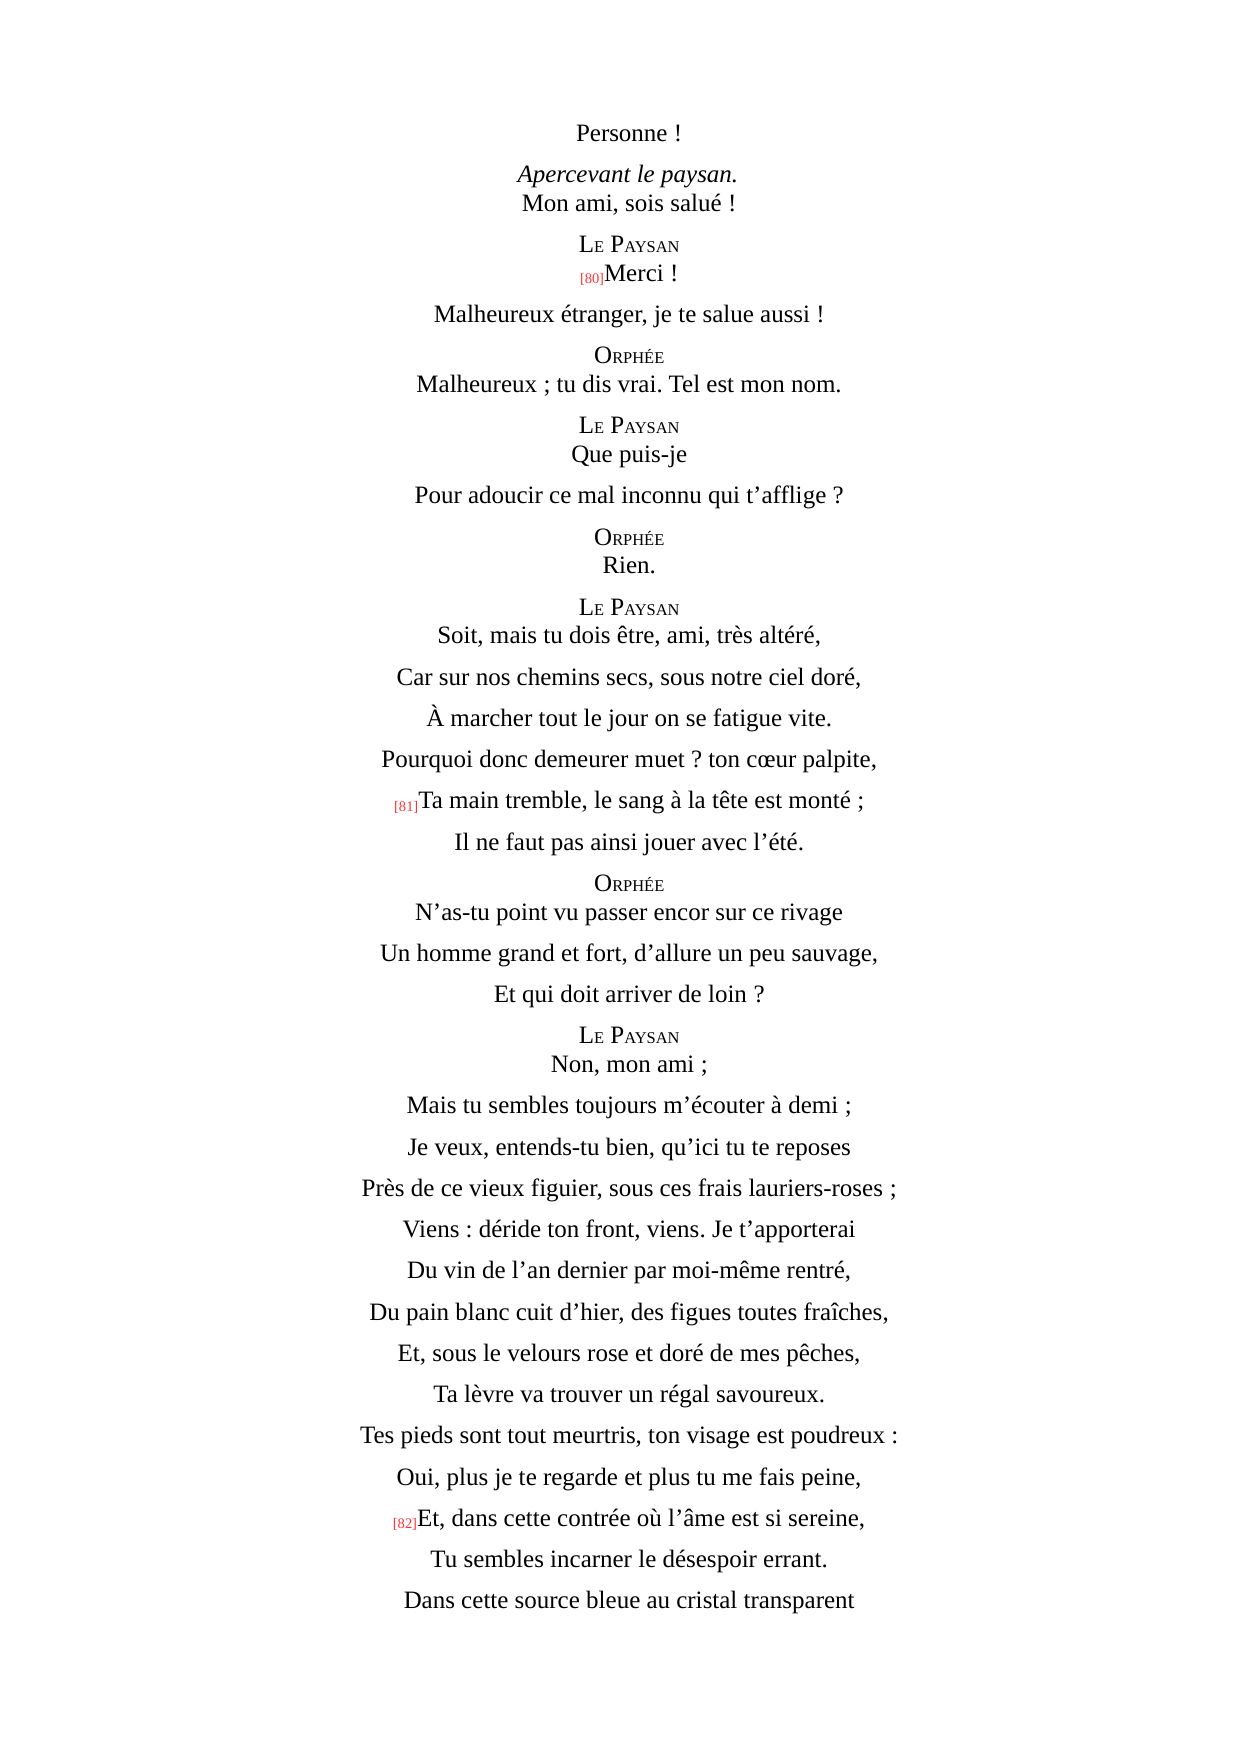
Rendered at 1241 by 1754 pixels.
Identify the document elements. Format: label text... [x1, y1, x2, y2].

text [80]Merci ! [118, 258, 1122, 287]
text Tes pieds sont tout meurtris, ton visage est poudreux : [118, 1421, 1122, 1449]
text Mais tu sembles toujours m’écouter à demi ; [118, 1091, 1122, 1119]
text Il ne faut pas ainsi jouer avec l’été. [118, 827, 1122, 856]
text Le Paysan [118, 1021, 1122, 1049]
text À marcher tout le jour on se fatigue vite. [118, 703, 1122, 732]
text Le Paysan [118, 411, 1122, 439]
text Un homme grand et fort, d’allure un peu sauvage, [118, 938, 1122, 967]
text Près de ce vieux figuier, sous ces frais lauriers-roses ; [118, 1173, 1122, 1202]
text Malheureux ; tu dis vrai. Tel est mon nom. [118, 369, 1122, 398]
text Je veux, entends-tu bien, qu’ici tu te reposes [118, 1132, 1122, 1161]
text Et qui doit arriver de loin ? [118, 979, 1122, 1008]
text Oui, plus je te regarde et plus tu me fais peine, [118, 1462, 1122, 1491]
text Soit, mais tu dois être, ami, très altéré, [118, 621, 1122, 649]
text Dans cette source bleue au cristal transparent [118, 1586, 1122, 1614]
text Que puis-je [118, 439, 1122, 468]
text Non, mon ami ; [118, 1049, 1122, 1078]
text Tu sembles incarner le désespoir errant. [118, 1544, 1122, 1573]
text Apercevant le paysan. [118, 159, 1122, 188]
text Du vin de l’an dernier par moi-même rentré, [118, 1256, 1122, 1284]
text Personne ! [118, 118, 1122, 147]
text Car sur nos chemins secs, sous notre ciel doré, [118, 662, 1122, 691]
text Pour adoucir ce mal inconnu qui t’afflige ? [118, 481, 1122, 509]
text Orphée [118, 522, 1122, 551]
text Du pain blanc cuit d’hier, des figues toutes fraîches, [118, 1297, 1122, 1326]
text [82]Et, dans cette contrée où l’âme est si sereine, [118, 1503, 1122, 1532]
text Pourquoi donc demeurer muet ? ton cœur palpite, [118, 744, 1122, 773]
text Rien. [118, 551, 1122, 579]
text N’as-tu point vu passer encor sur ce rivage [118, 897, 1122, 926]
text Le Paysan [118, 229, 1122, 258]
text Le Paysan [118, 592, 1122, 621]
text Ta lèvre va trouver un régal savoureux. [118, 1379, 1122, 1408]
text Orphée [118, 868, 1122, 897]
text Mon ami, sois salué ! [118, 188, 1122, 217]
text Et, sous le velours rose et doré de mes pêches, [118, 1338, 1122, 1367]
text [81]Ta main tremble, le sang à la tête est monté ; [118, 786, 1122, 814]
text Orphée [118, 341, 1122, 369]
text Malheureux étranger, je te salue aussi ! [118, 299, 1122, 328]
text Viens : déride ton front, viens. Je t’apporterai [118, 1214, 1122, 1243]
